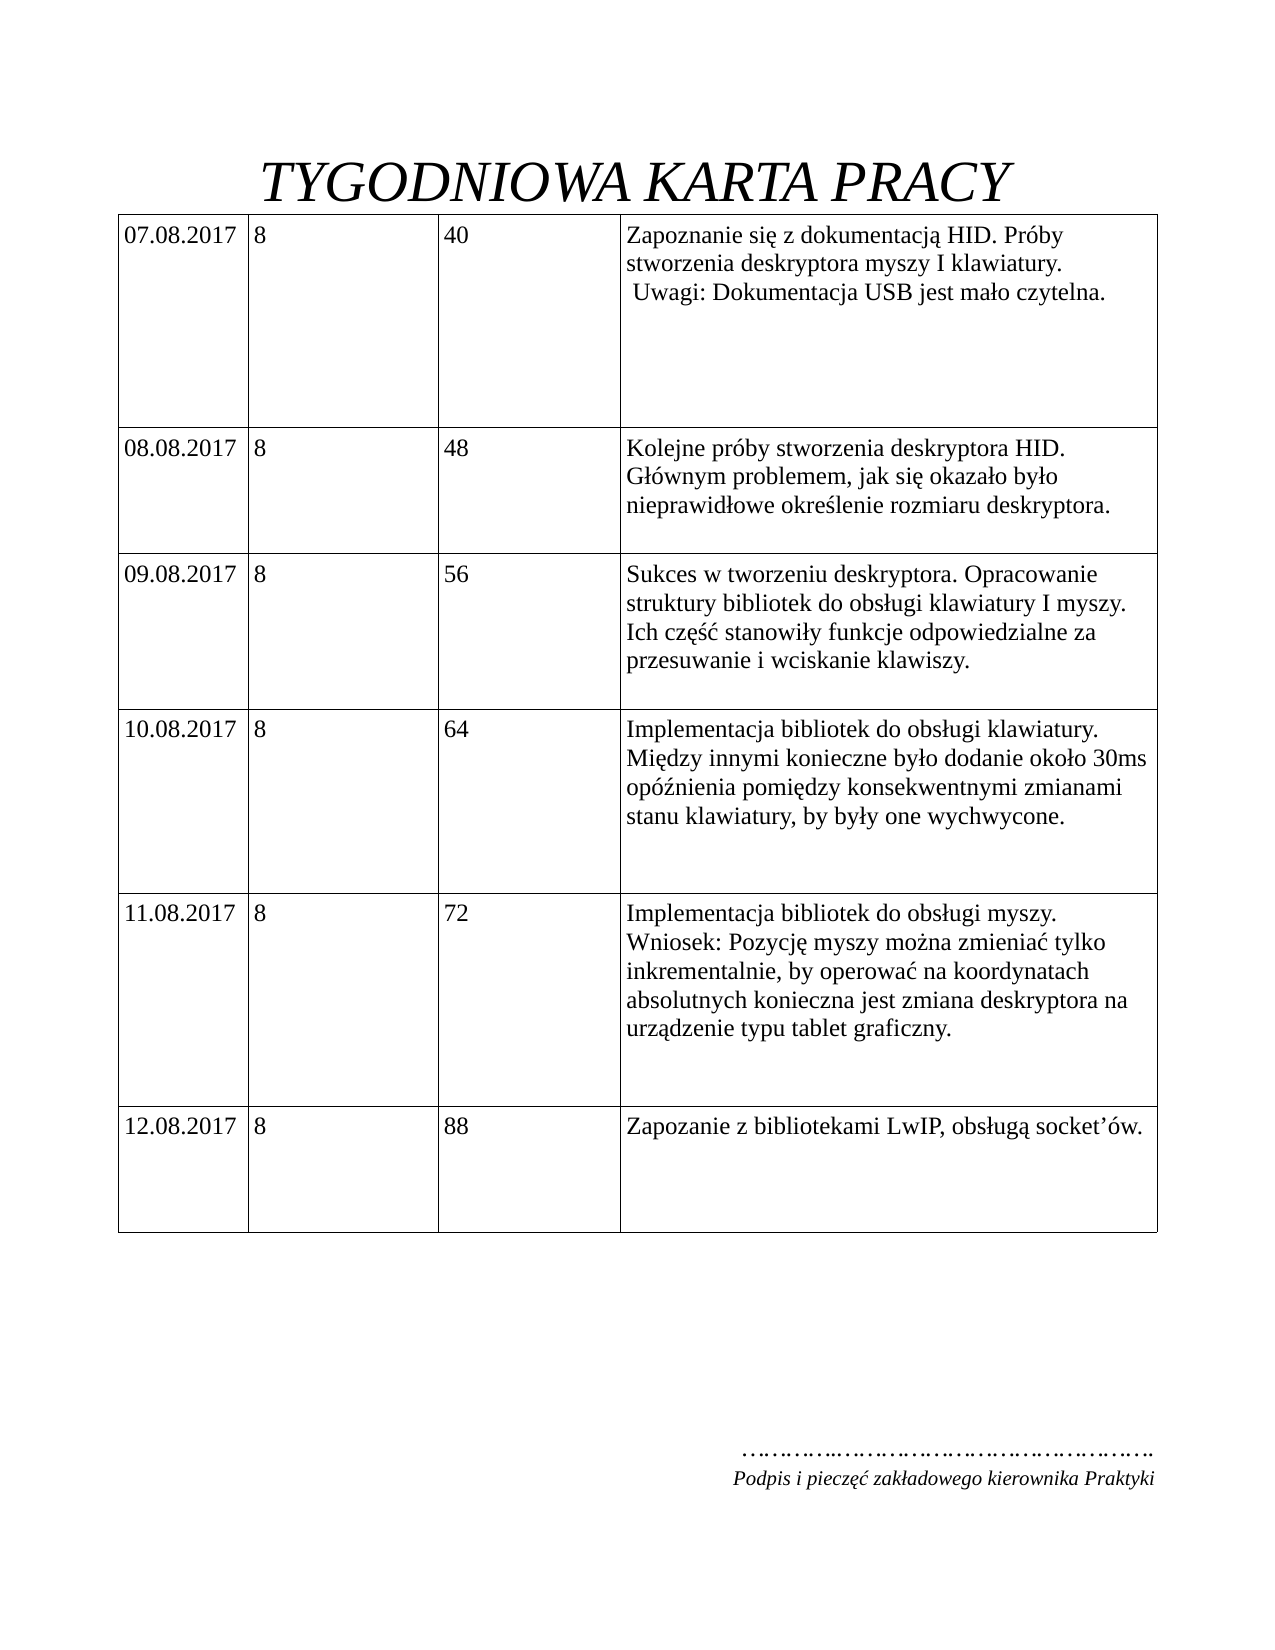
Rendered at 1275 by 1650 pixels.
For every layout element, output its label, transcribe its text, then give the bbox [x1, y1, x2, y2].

table_header 8 [249, 215, 438, 427]
table_cell Implementacja bibliotek do obsługi myszy. Wniosek: Pozycję myszy można zmieniać tylko inkrementalnie, by operować na koordynatach absolutnych konieczna jest zmiana deskryptora na urządzenie typu tablet graficzny. [621, 894, 1157, 1106]
table_cell 8 [249, 894, 438, 1106]
table_header Zapoznanie się z dokumentacją HID. Próby stworzenia deskryptora myszy I klawiatury. Uwagi: Dokumentacja USB jest mało czytelna. [621, 215, 1157, 427]
table_cell Zapozanie z bibliotekami LwIP, obsługą socket’ów. [621, 1107, 1157, 1232]
table_cell 08.08.2017 [119, 428, 248, 553]
table_header 40 [439, 215, 620, 427]
table_header 07.08.2017 [119, 215, 248, 427]
text Podpis i pieczęć zakładowego kierownika Praktyki [118, 1462, 1157, 1491]
table_cell 8 [249, 428, 438, 553]
table_cell 09.08.2017 [119, 554, 248, 709]
table_cell 8 [249, 710, 438, 893]
table_cell 56 [439, 554, 620, 709]
table_cell 64 [439, 710, 620, 893]
table_cell 8 [249, 554, 438, 709]
table_cell 48 [439, 428, 620, 553]
table_cell Implementacja bibliotek do obsługi klawiatury. Między innymi konieczne było dodanie około 30ms opóźnienia pomiędzy konsekwentnymi zmianami stanu klawiatury, by były one wychwycone. [621, 710, 1157, 893]
text ………….……………………………………. [118, 1433, 1157, 1462]
table_cell 88 [439, 1107, 620, 1232]
table_cell Sukces w tworzeniu deskryptora. Opracowanie struktury bibliotek do obsługi klawiatury I myszy. Ich część stanowiły funkcje odpowiedzialne za przesuwanie i wciskanie klawiszy. [621, 554, 1157, 709]
table_cell 12.08.2017 [119, 1107, 248, 1232]
table_cell 11.08.2017 [119, 894, 248, 1106]
text TYGODNIOWA KARTA PRACY [118, 147, 1157, 214]
table_cell 10.08.2017 [119, 710, 248, 893]
table_cell Kolejne próby stworzenia deskryptora HID. Głównym problemem, jak się okazało było nieprawidłowe określenie rozmiaru deskryptora. [621, 428, 1157, 553]
table_cell 72 [439, 894, 620, 1106]
table_cell 8 [249, 1107, 438, 1232]
